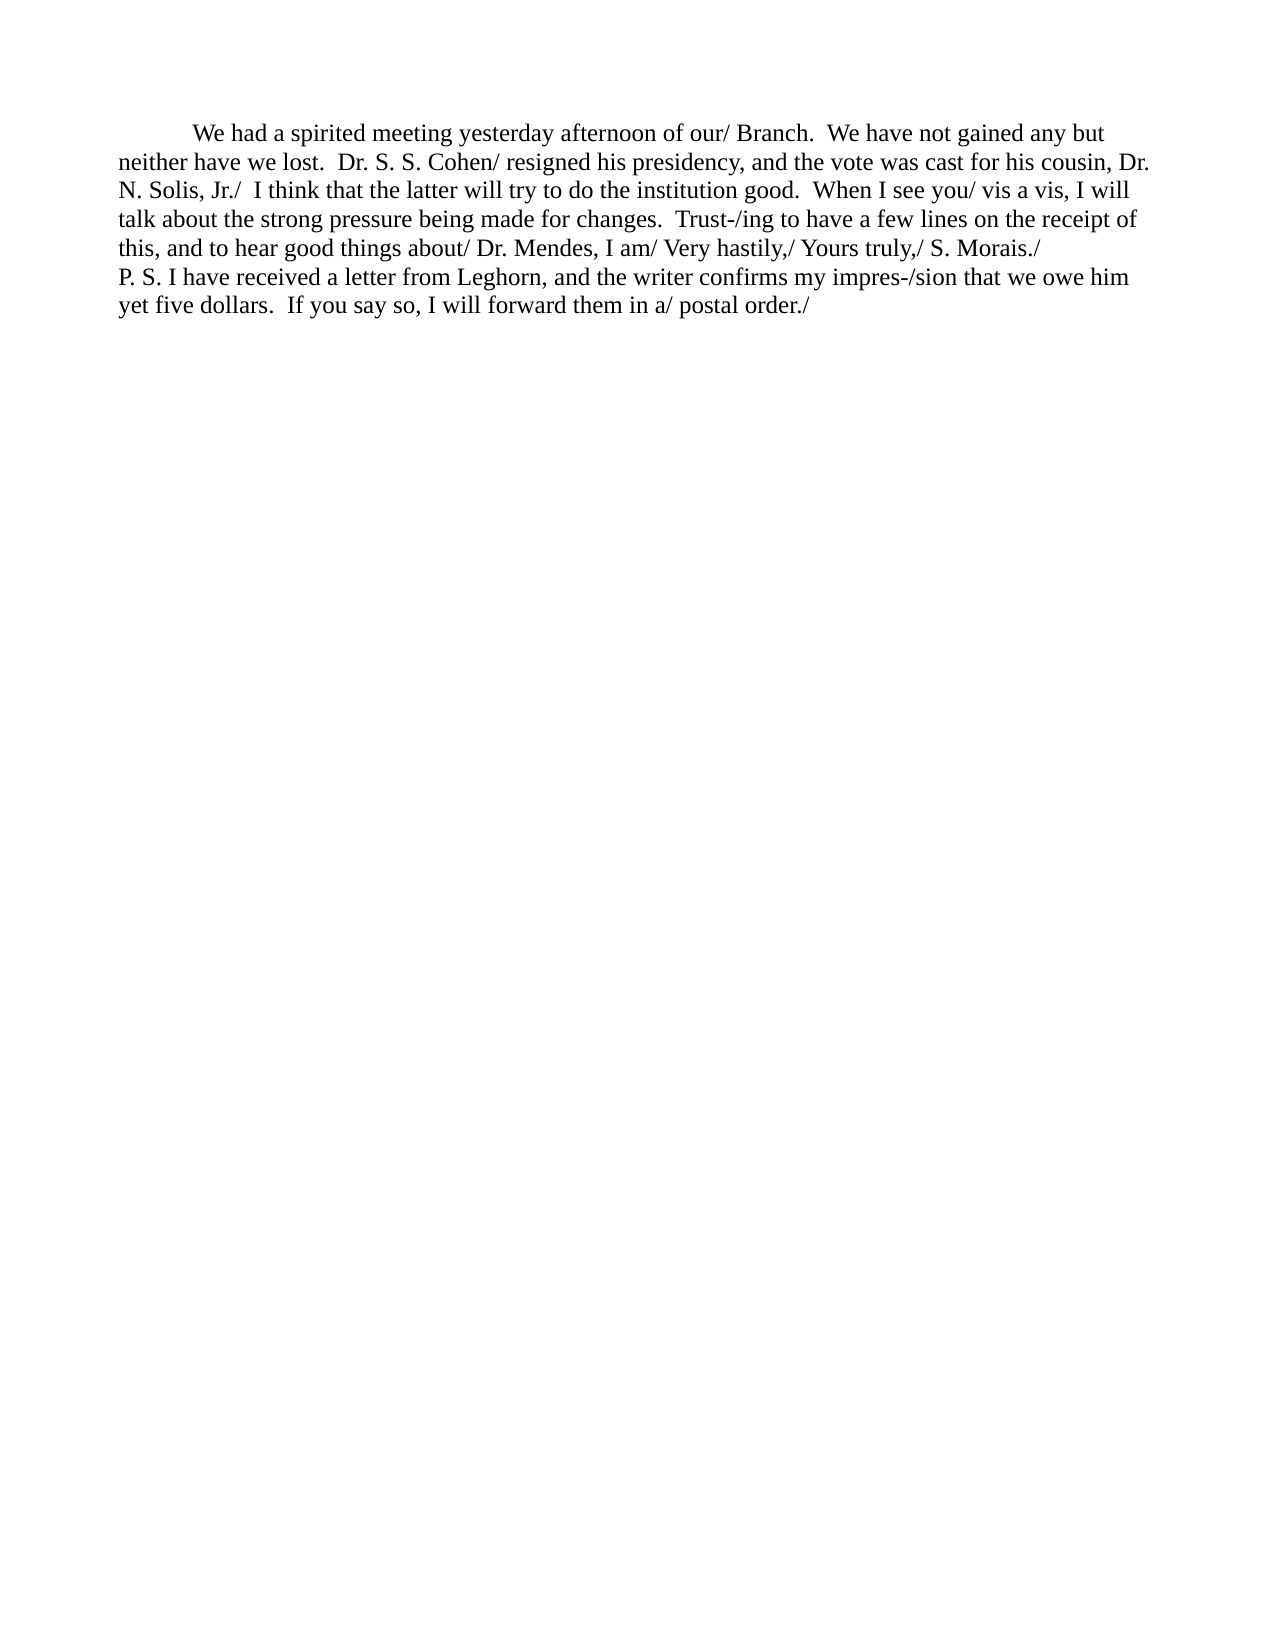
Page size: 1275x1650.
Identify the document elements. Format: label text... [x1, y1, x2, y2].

text We had a spirited meeting yesterday afternoon of our/ Branch. We have not gained any but neither have we lost. Dr. S. S. Cohen/ resigned his presidency, and the vote was cast for his cousin, Dr. N. Solis, Jr./ I think that the latter will try to do the institution good. When I see you/ vis a vis, I will talk about the strong pressure being made for changes. Trust-/ing to have a few lines on the receipt of this, and to hear good things about/ Dr. Mendes, I am/ Very hastily,/ Yours truly,/ S. Morais./ [118, 118, 1157, 262]
text P. S. I have received a letter from Leghorn, and the writer confirms my impres-/sion that we owe him yet five dollars. If you say so, I will forward them in a/ postal order./ [118, 262, 1157, 319]
